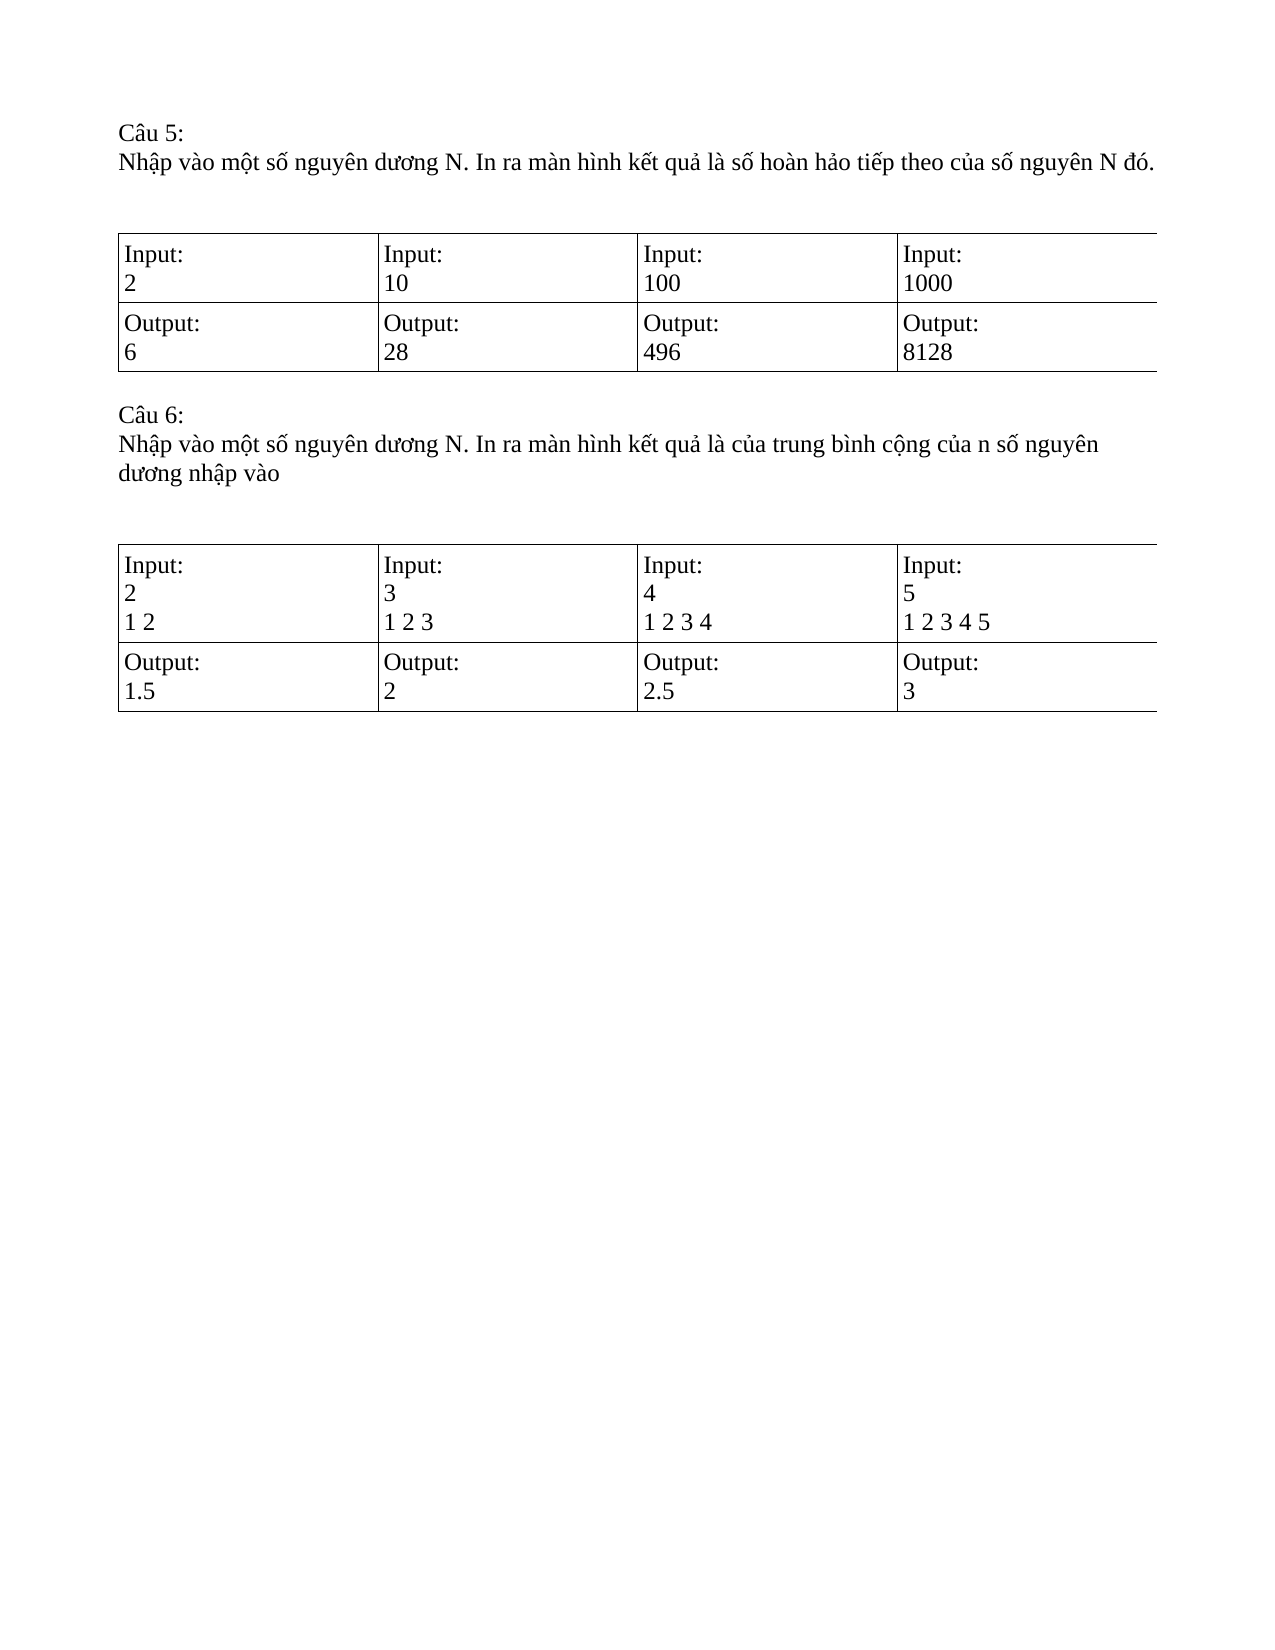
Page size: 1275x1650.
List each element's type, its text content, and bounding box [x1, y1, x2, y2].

table_header Input: 2 1 2 [119, 545, 378, 642]
text Nhập vào một số nguyên dương N. In ra màn hình kết quả là số hoàn hảo tiếp theo của số nguyên N đó. [118, 147, 1157, 176]
table_cell Output: 6 [119, 303, 378, 371]
table_header Input: 100 [638, 234, 897, 302]
table_header Input: 1000 [898, 234, 1157, 302]
text Câu 6: [118, 400, 1157, 429]
table_header Input: 4 1 2 3 4 [638, 545, 897, 642]
table_cell Output: 2 [379, 643, 637, 711]
text Nhập vào một số nguyên dương N. In ra màn hình kết quả là của trung bình cộng của n số nguyên dương nhập vào [118, 429, 1157, 486]
table_header Input: 10 [379, 234, 637, 302]
table_header Input: 2 [119, 234, 378, 302]
text Câu 5: [118, 118, 1157, 147]
table_cell Output: 28 [379, 303, 637, 371]
table_cell Output: 1.5 [119, 643, 378, 711]
table_header Input: 5 1 2 3 4 5 [898, 545, 1157, 642]
table_cell Output: 496 [638, 303, 897, 371]
table_cell Output: 3 [898, 643, 1157, 711]
table_header Input: 3 1 2 3 [379, 545, 637, 642]
table_cell Output: 8128 [898, 303, 1157, 371]
table_cell Output: 2.5 [638, 643, 897, 711]
